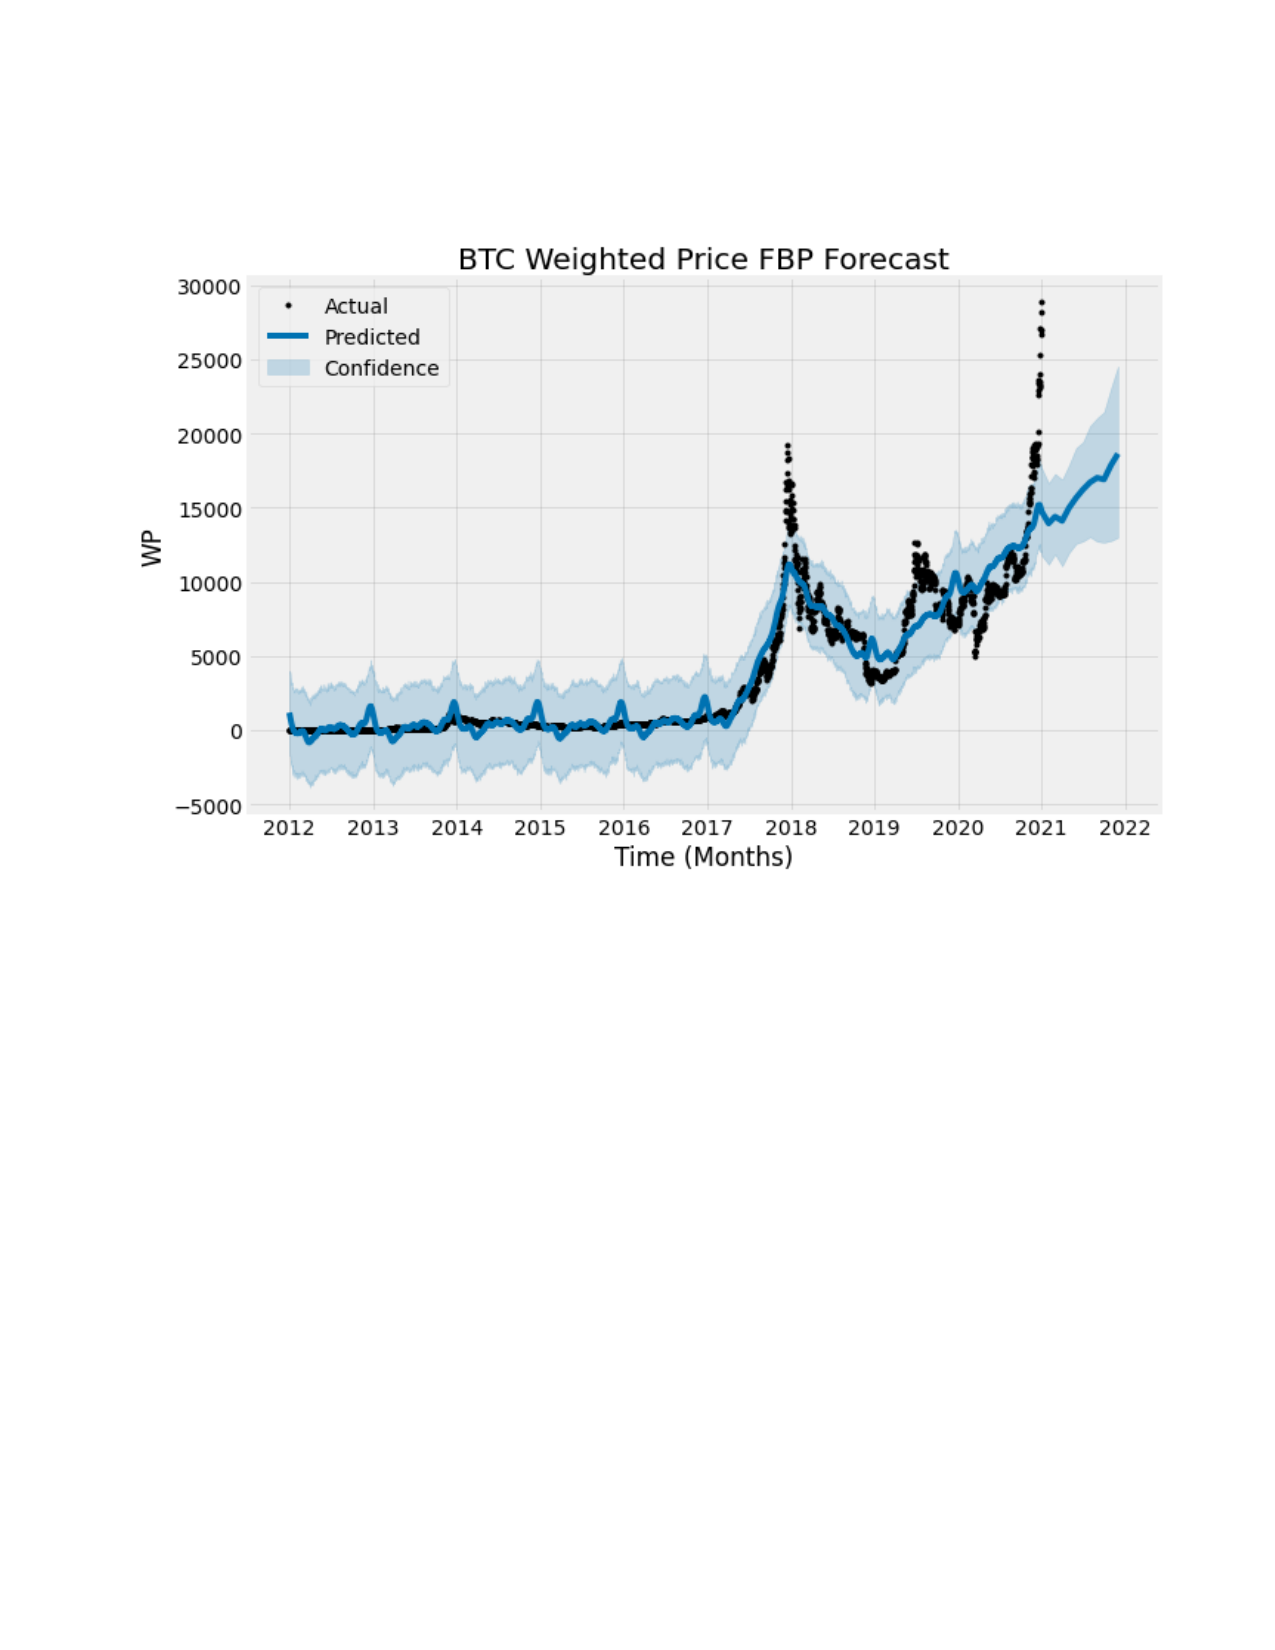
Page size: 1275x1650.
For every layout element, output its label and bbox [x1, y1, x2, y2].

picture [130, 237, 1170, 881]
